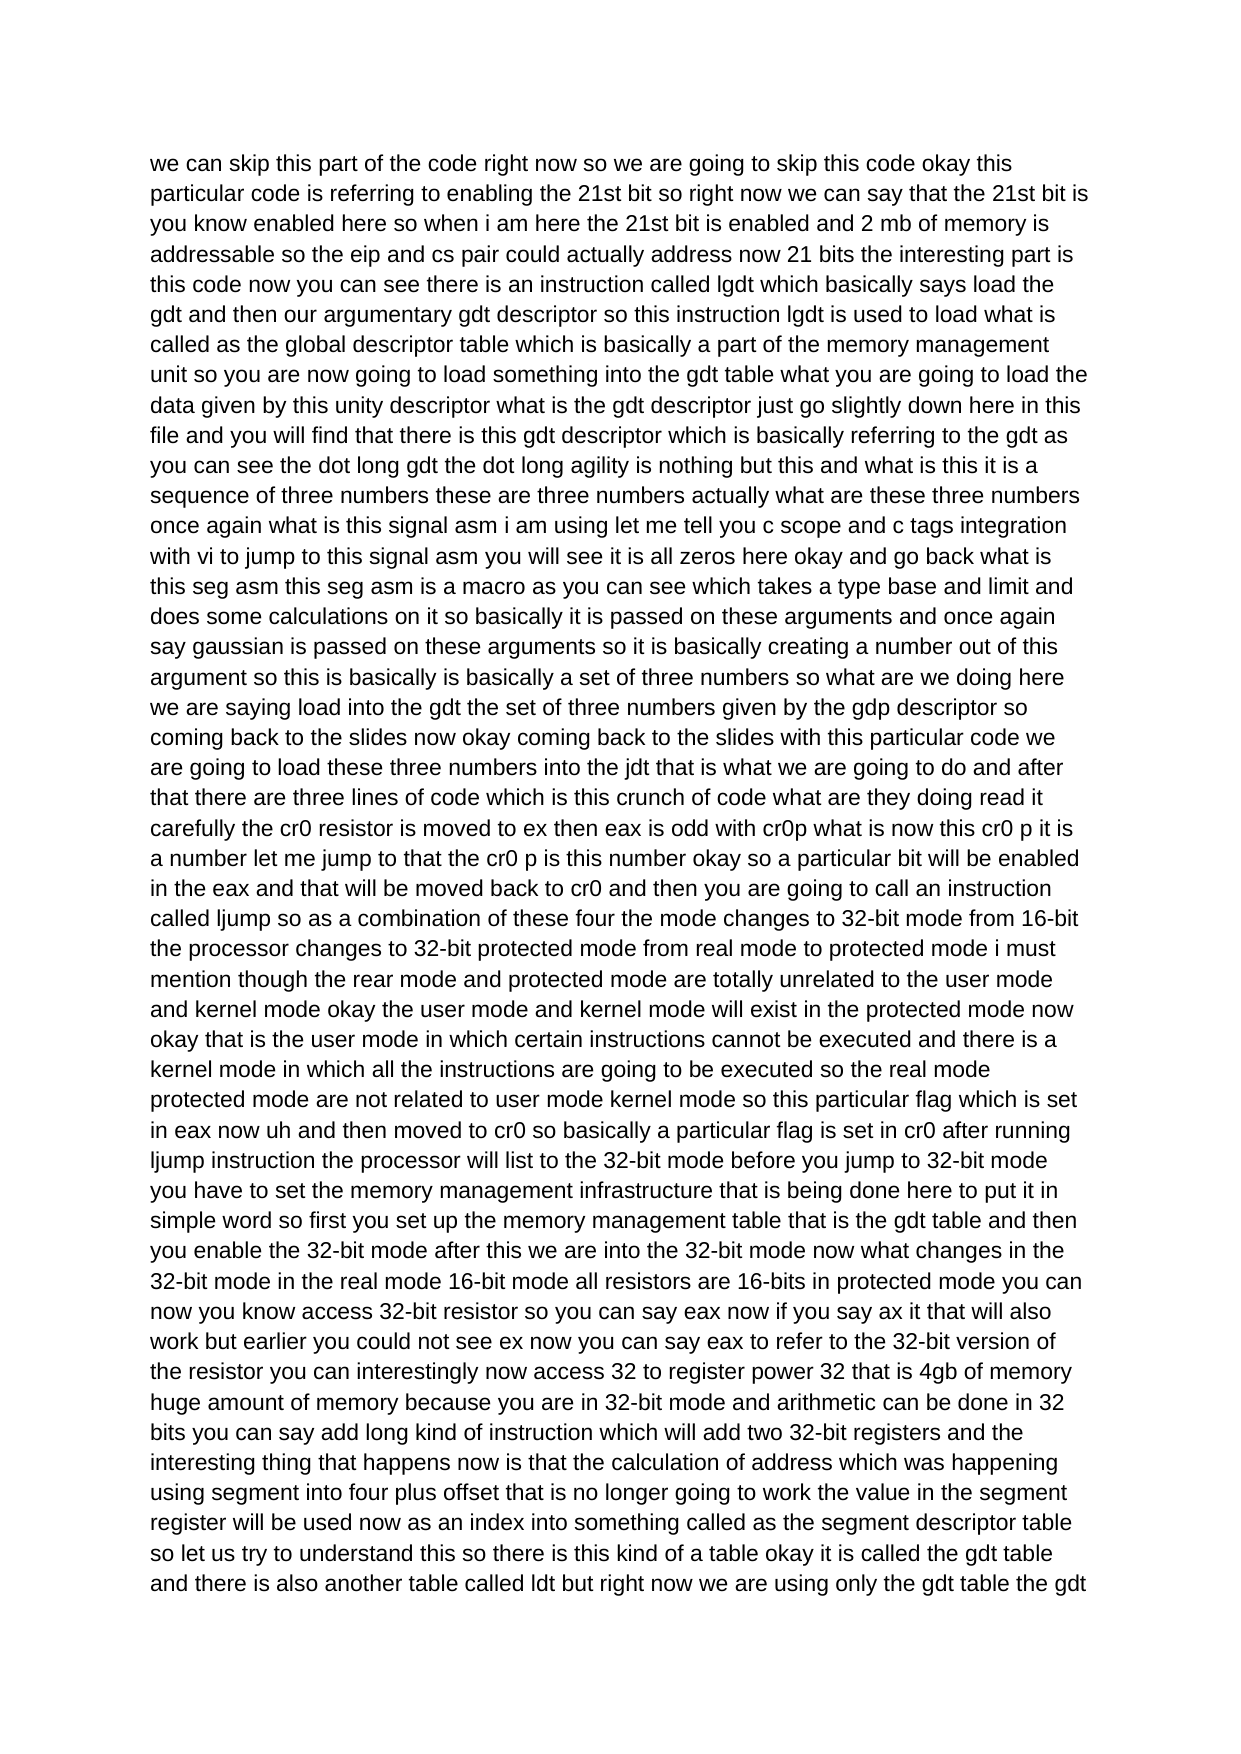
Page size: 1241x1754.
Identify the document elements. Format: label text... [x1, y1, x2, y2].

text we can skip this part of the code right now so we are going to skip this code okay this particular code is referring to enabling the 21st bit so right now we can say that the 21st bit is you know enabled here so when i am here the 21st bit is enabled and 2 mb of memory is addressable so the eip and cs pair could actually address now 21 bits the interesting part is this code now you can see there is an instruction called lgdt which basically says load the gdt and then our argumentary gdt descriptor so this instruction lgdt is used to load what is called as the global descriptor table which is basically a part of the memory management unit so you are now going to load something into the gdt table what you are going to load the data given by this unity descriptor what is the gdt descriptor just go slightly down here in this file and you will find that there is this gdt descriptor which is basically referring to the gdt as you can see the dot long gdt the dot long agility is nothing but this and what is this it is a sequence of three numbers these are three numbers actually what are these three numbers once again what is this signal asm i am using let me tell you c scope and c tags integration with vi to jump to this signal asm you will see it is all zeros here okay and go back what is this seg asm this seg asm is a macro as you can see which takes a type base and limit and does some calculations on it so basically it is passed on these arguments and once again say gaussian is passed on these arguments so it is basically creating a number out of this argument so this is basically is basically a set of three numbers so what are we doing here we are saying load into the gdt the set of three numbers given by the gdp descriptor so coming back to the slides now okay coming back to the slides with this particular code we are going to load these three numbers into the jdt that is what we are going to do and after that there are three lines of code which is this crunch of code what are they doing read it carefully the cr0 resistor is moved to ex then eax is odd with cr0p what is now this cr0 p it is a number let me jump to that the cr0 p is this number okay so a particular bit will be enabled in the eax and that will be moved back to cr0 and then you are going to call an instruction called ljump so as a combination of these four the mode changes to 32-bit mode from 16-bit the processor changes to 32-bit protected mode from real mode to protected mode i must mention though the rear mode and protected mode are totally unrelated to the user mode and kernel mode okay the user mode and kernel mode will exist in the protected mode now okay that is the user mode in which certain instructions cannot be executed and there is a kernel mode in which all the instructions are going to be executed so the real mode protected mode are not related to user mode kernel mode so this particular flag which is set in eax now uh and then moved to cr0 so basically a particular flag is set in cr0 after running ljump instruction the processor will list to the 32-bit mode before you jump to 32-bit mode you have to set the memory management infrastructure that is being done here to put it in simple word so first you set up the memory management table that is the gdt table and then you enable the 32-bit mode after this we are into the 32-bit mode now what changes in the 32-bit mode in the real mode 16-bit mode all resistors are 16-bits in protected mode you can now you know access 32-bit resistor so you can say eax now if you say ax it that will also work but earlier you could not see ex now you can say eax to refer to the 32-bit version of the resistor you can interestingly now access 32 to register power 32 that is 4gb of memory huge amount of memory because you are in 32-bit mode and arithmetic can be done in 32 bits you can say add long kind of instruction which will add two 32-bit registers and the interesting thing that happens now is that the calculation of address which was happening using segment into four plus offset that is no longer going to work the value in the segment register will be used now as an index into something called as the segment descriptor table so let us try to understand this so there is this kind of a table okay it is called the gdt table and there is also another table called ldt but right now we are using only the gdt table the gdt [150, 150, 1090, 1596]
